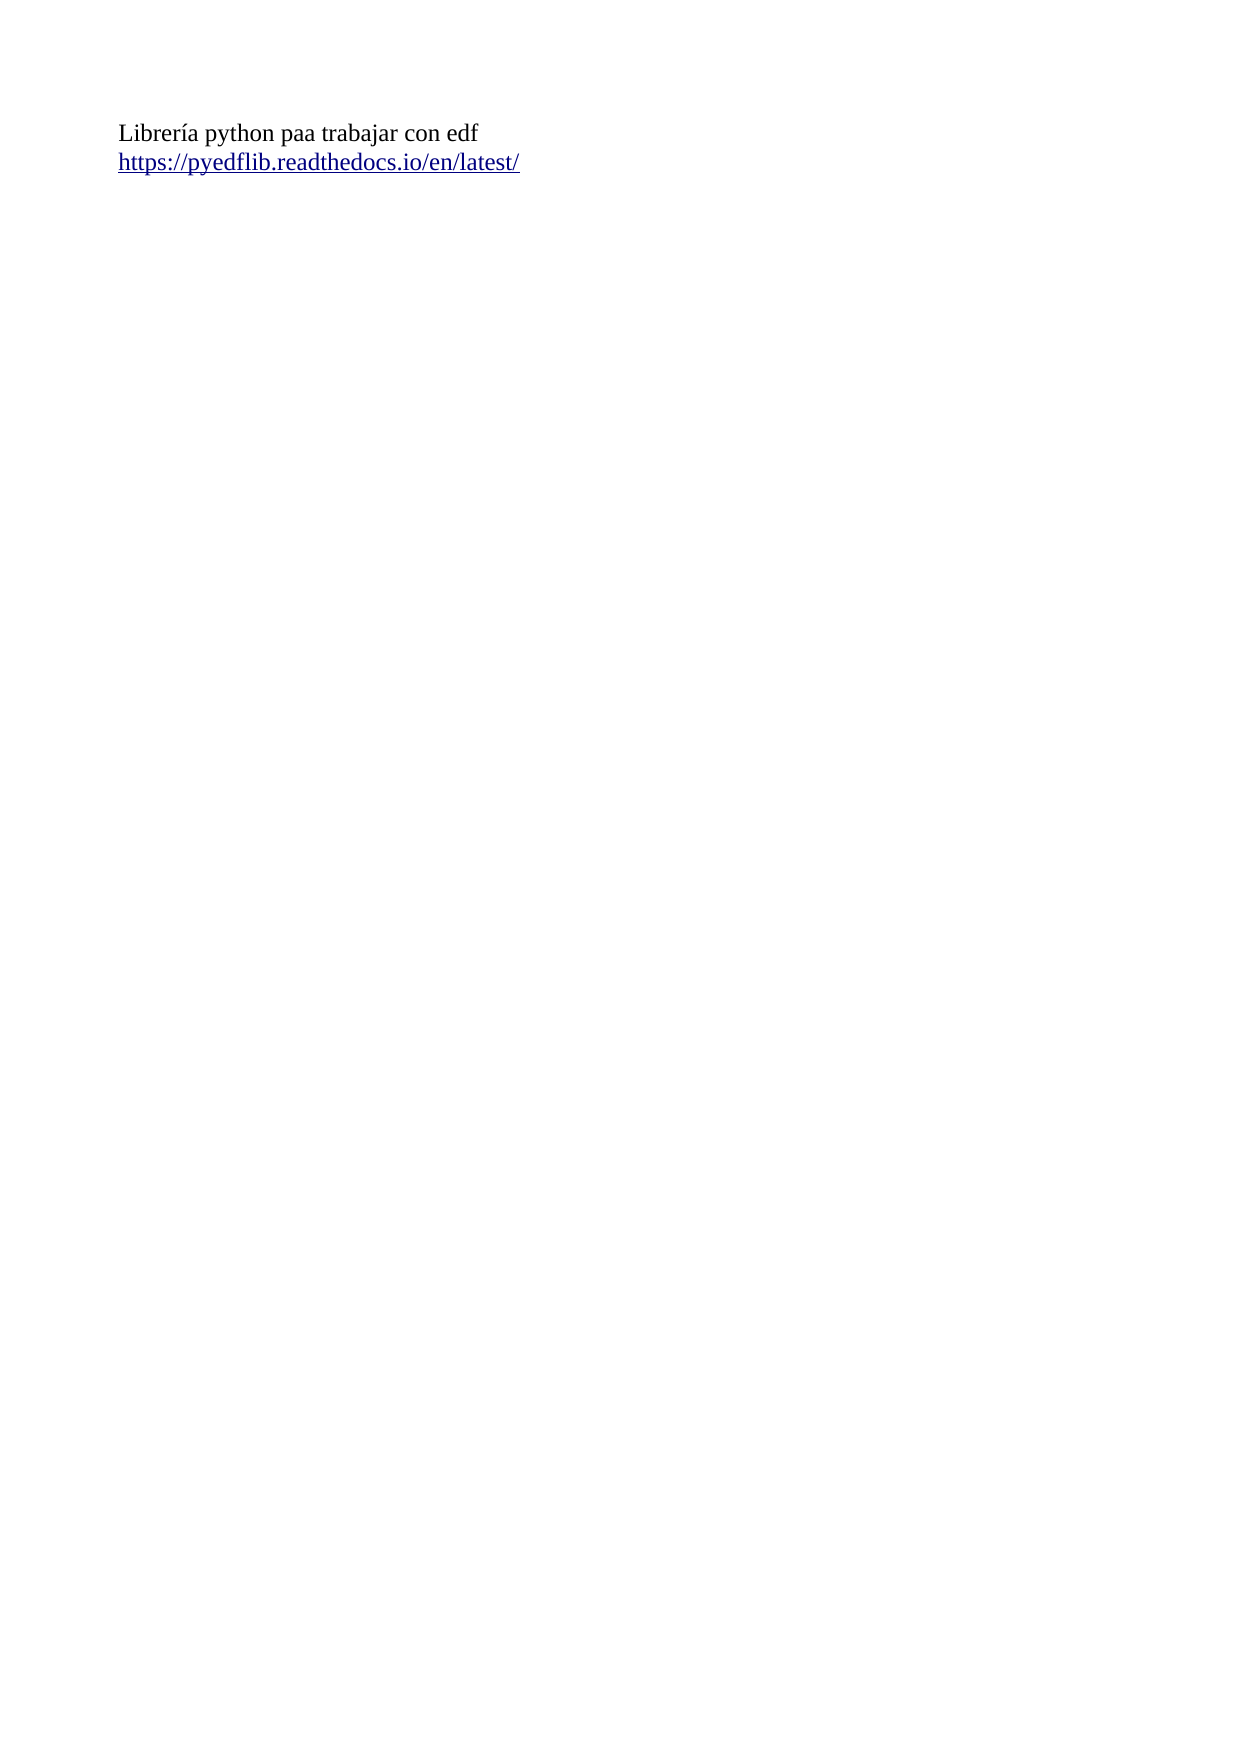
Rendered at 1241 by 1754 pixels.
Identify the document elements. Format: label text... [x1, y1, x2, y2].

text Librería python paa trabajar con edf [118, 118, 1122, 147]
text https://pyedflib.readthedocs.io/en/latest/ [118, 147, 1122, 176]
